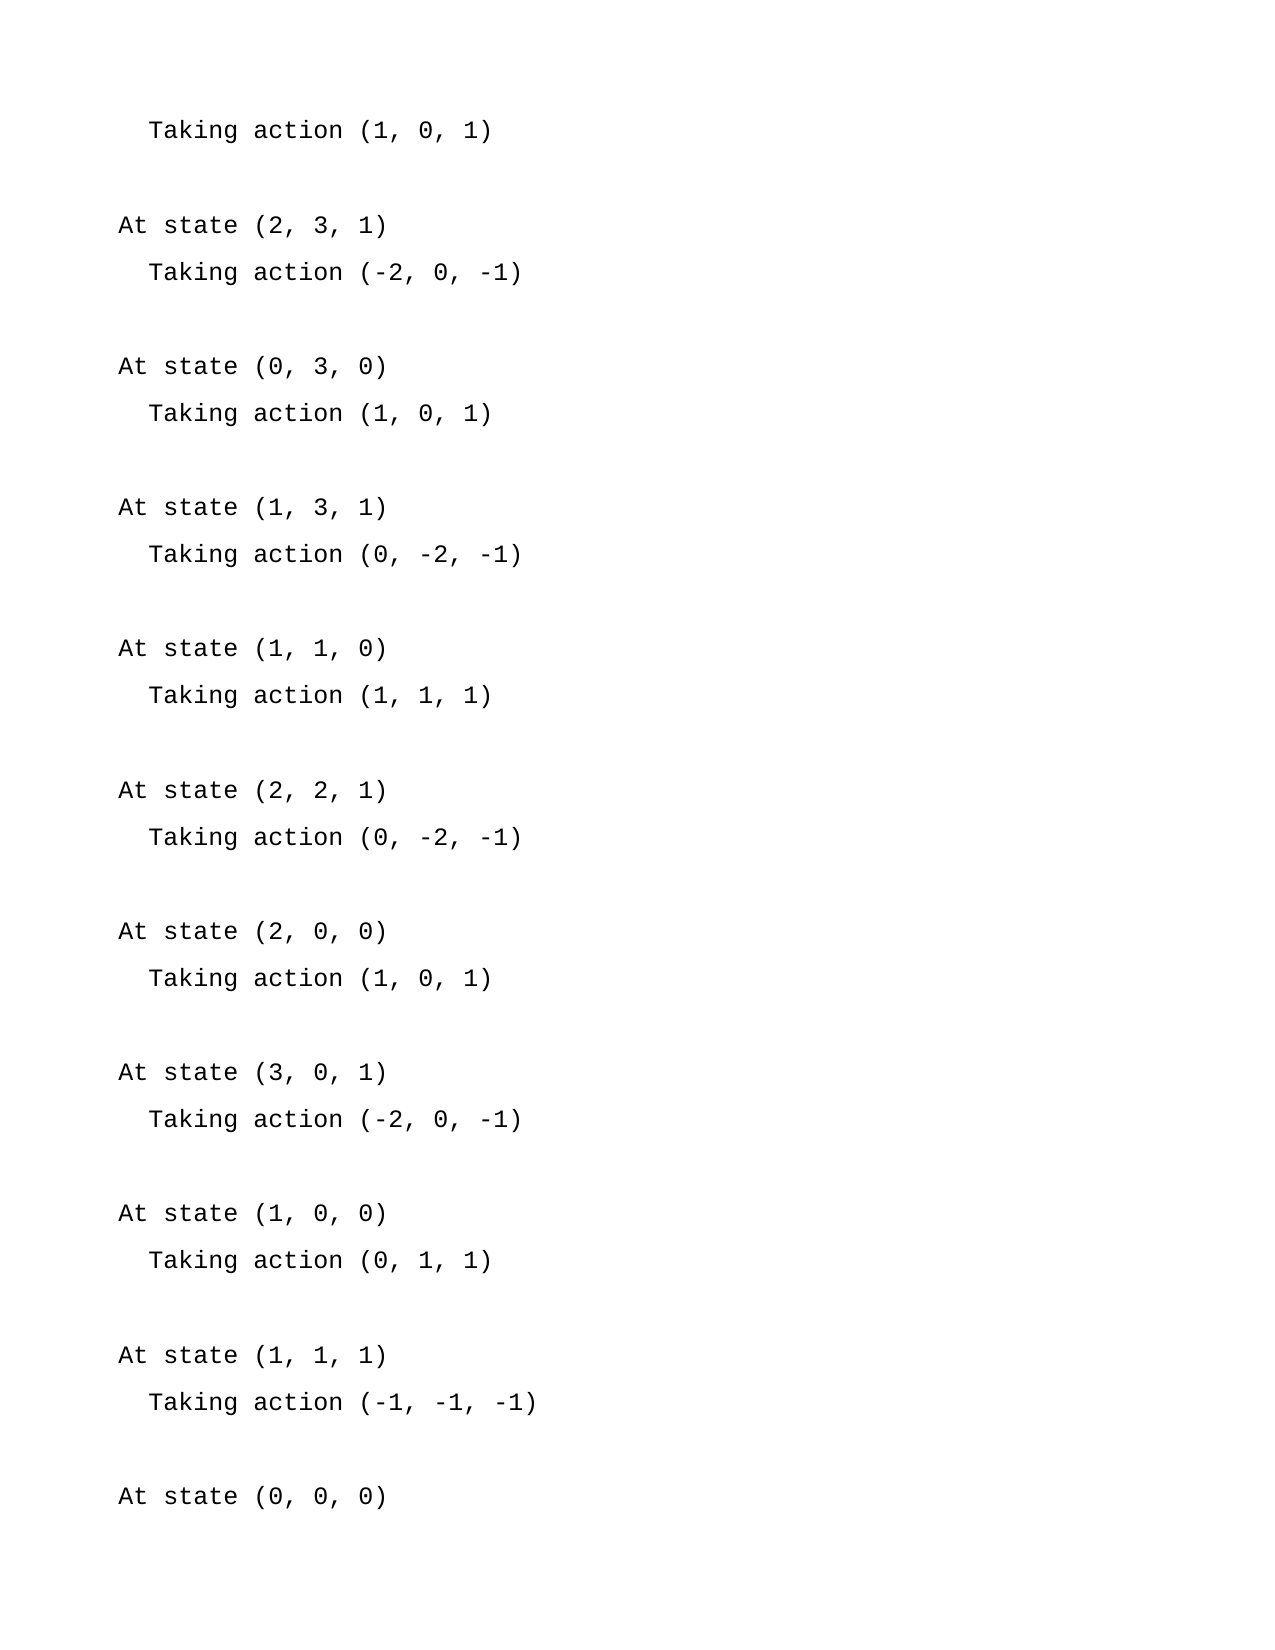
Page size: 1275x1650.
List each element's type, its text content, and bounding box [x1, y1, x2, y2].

text At state (2, 3, 1) [118, 212, 1157, 241]
text Taking action (-1, -1, -1) [118, 1389, 1157, 1418]
text At state (2, 0, 0) [118, 918, 1157, 947]
text Taking action (0, 1, 1) [118, 1248, 1157, 1276]
text Taking action (0, -2, -1) [118, 542, 1157, 570]
text Taking action (1, 1, 1) [118, 683, 1157, 711]
text Taking action (1, 0, 1) [118, 401, 1157, 429]
text Taking action (0, -2, -1) [118, 824, 1157, 853]
text Taking action (-2, 0, -1) [118, 1107, 1157, 1135]
text Taking action (1, 0, 1) [118, 966, 1157, 994]
text At state (1, 1, 1) [118, 1342, 1157, 1371]
text At state (0, 0, 0) [118, 1483, 1157, 1512]
text At state (1, 1, 0) [118, 636, 1157, 664]
text At state (2, 2, 1) [118, 777, 1157, 806]
text At state (1, 0, 0) [118, 1201, 1157, 1229]
text Taking action (1, 0, 1) [118, 118, 1157, 146]
text At state (3, 0, 1) [118, 1060, 1157, 1088]
text Taking action (-2, 0, -1) [118, 259, 1157, 288]
text At state (0, 3, 0) [118, 353, 1157, 382]
text At state (1, 3, 1) [118, 495, 1157, 523]
